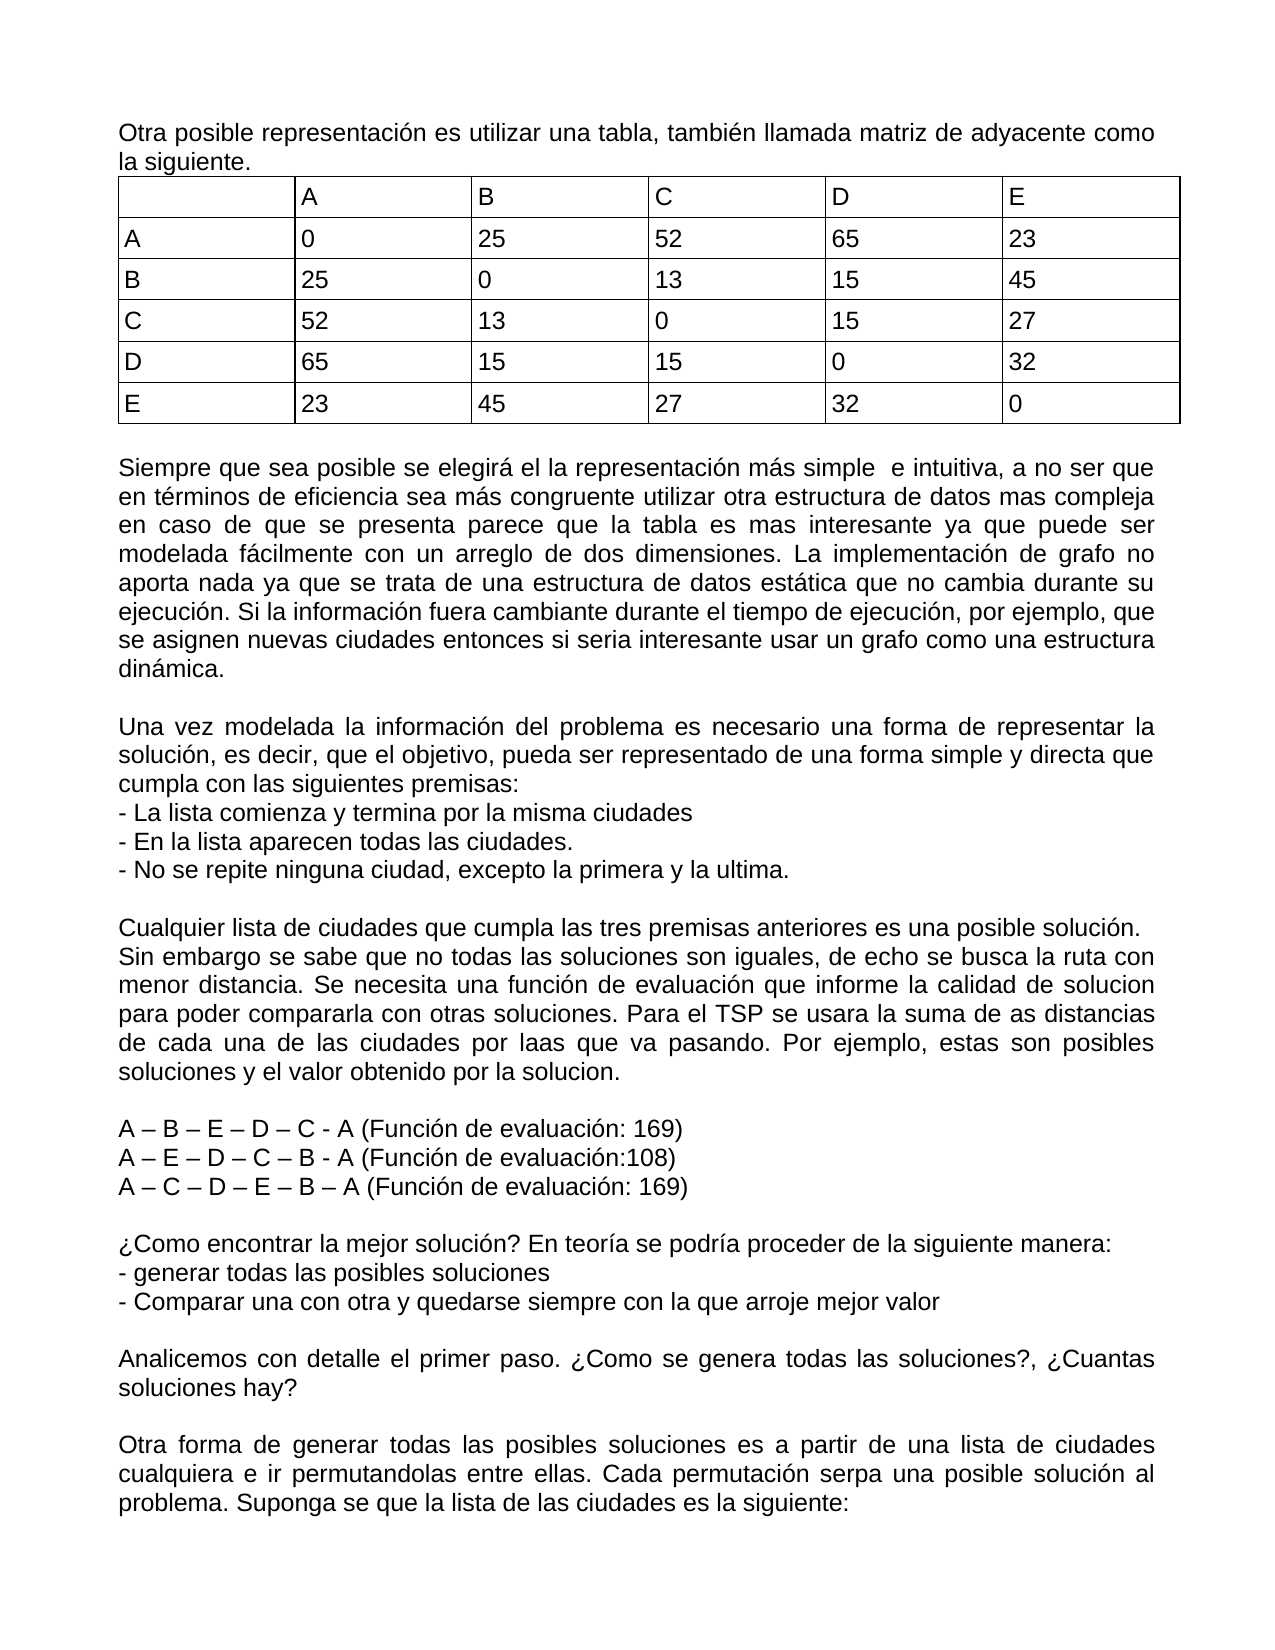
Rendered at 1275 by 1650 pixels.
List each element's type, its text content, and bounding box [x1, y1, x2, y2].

table_cell 23 [1003, 218, 1179, 258]
table_cell 0 [296, 218, 471, 258]
table_header B [472, 177, 648, 217]
table_cell C [119, 300, 294, 341]
text Sin embargo se sabe que no todas las soluciones son iguales, de echo se busca la ruta con menor distancia. Se necesita una función de evaluación que informe la calidad de solucion para poder compararla con otras soluciones. Para el TSP se usara la suma de as distancias de cada una de las ciudades por laas que va pasando. Por ejemplo, estas son posibles soluciones y el valor obtenido por la solucion. [118, 942, 1157, 1085]
table_cell B [119, 259, 294, 299]
table_cell 27 [649, 383, 825, 423]
table_cell 52 [296, 300, 471, 341]
table_cell 45 [472, 383, 648, 423]
table_cell 65 [826, 218, 1002, 258]
text - La lista comienza y termina por la misma ciudades [118, 798, 1157, 827]
table_cell 52 [649, 218, 825, 258]
text Cualquier lista de ciudades que cumpla las tres premisas anteriores es una posible solución. [118, 913, 1157, 942]
text Analicemos con detalle el primer paso. ¿Como se genera todas las soluciones?, ¿Cuantas soluciones hay? [118, 1344, 1157, 1402]
table_header C [649, 177, 825, 217]
table_cell 0 [472, 259, 648, 299]
table_cell 13 [472, 300, 648, 341]
table_cell 32 [1003, 342, 1179, 382]
table_cell 23 [296, 383, 471, 423]
table_header D [826, 177, 1002, 217]
table_cell 45 [1003, 259, 1179, 299]
table_cell E [119, 383, 294, 423]
table_cell 0 [649, 300, 825, 341]
table_cell 15 [472, 342, 648, 382]
table_cell 15 [649, 342, 825, 382]
text - generar todas las posibles soluciones [118, 1258, 1157, 1287]
text A – E – D – C – B - A (Función de evaluación:108) [118, 1143, 1157, 1172]
table_header A [296, 177, 471, 217]
table_cell 32 [826, 383, 1002, 423]
table_header E [1003, 177, 1179, 217]
table_header [119, 177, 294, 217]
table_cell 65 [296, 342, 471, 382]
table_cell A [119, 218, 294, 258]
table_cell 25 [296, 259, 471, 299]
table_cell 15 [826, 300, 1002, 341]
text Otra forma de generar todas las posibles soluciones es a partir de una lista de ciudades cualquiera e ir permutandolas entre ellas. Cada permutación serpa una posible solución al problema. Suponga se que la lista de las ciudades es la siguiente: [118, 1430, 1157, 1517]
table_cell 0 [826, 342, 1002, 382]
text Siempre que sea posible se elegirá el la representación más simple e intuitiva, a no ser que en términos de eficiencia sea más congruente utilizar otra estructura de datos mas compleja en caso de que se presenta parece que la tabla es mas interesante ya que puede ser modelada fácilmente con un arreglo de dos dimensiones. La implementación de grafo no aporta nada ya que se trata de una estructura de datos estática que no cambia durante su ejecución. Si la información fuera cambiante durante el tiempo de ejecución, por ejemplo, que se asignen nuevas ciudades entonces si seria interesante usar un grafo como una estructura dinámica. [118, 453, 1157, 683]
text A – B – E – D – C - A (Función de evaluación: 169) [118, 1114, 1157, 1143]
table_cell 15 [826, 259, 1002, 299]
table_cell 25 [472, 218, 648, 258]
text Otra posible representación es utilizar una tabla, también llamada matriz de adyacente como la siguiente. [118, 118, 1157, 176]
table_cell 27 [1003, 300, 1179, 341]
table_cell D [119, 342, 294, 382]
text A – C – D – E – B – A (Función de evaluación: 169) [118, 1172, 1157, 1200]
text - No se repite ninguna ciudad, excepto la primera y la ultima. [118, 855, 1157, 884]
text - En la lista aparecen todas las ciudades. [118, 827, 1157, 855]
text Una vez modelada la información del problema es necesario una forma de representar la solución, es decir, que el objetivo, pueda ser representado de una forma simple y directa que cumpla con las siguientes premisas: [118, 712, 1157, 798]
text - Comparar una con otra y quedarse siempre con la que arroje mejor valor [118, 1287, 1157, 1315]
table_cell 13 [649, 259, 825, 299]
table_cell 0 [1003, 383, 1179, 423]
text ¿Como encontrar la mejor solución? En teoría se podría proceder de la siguiente manera: [118, 1229, 1157, 1258]
